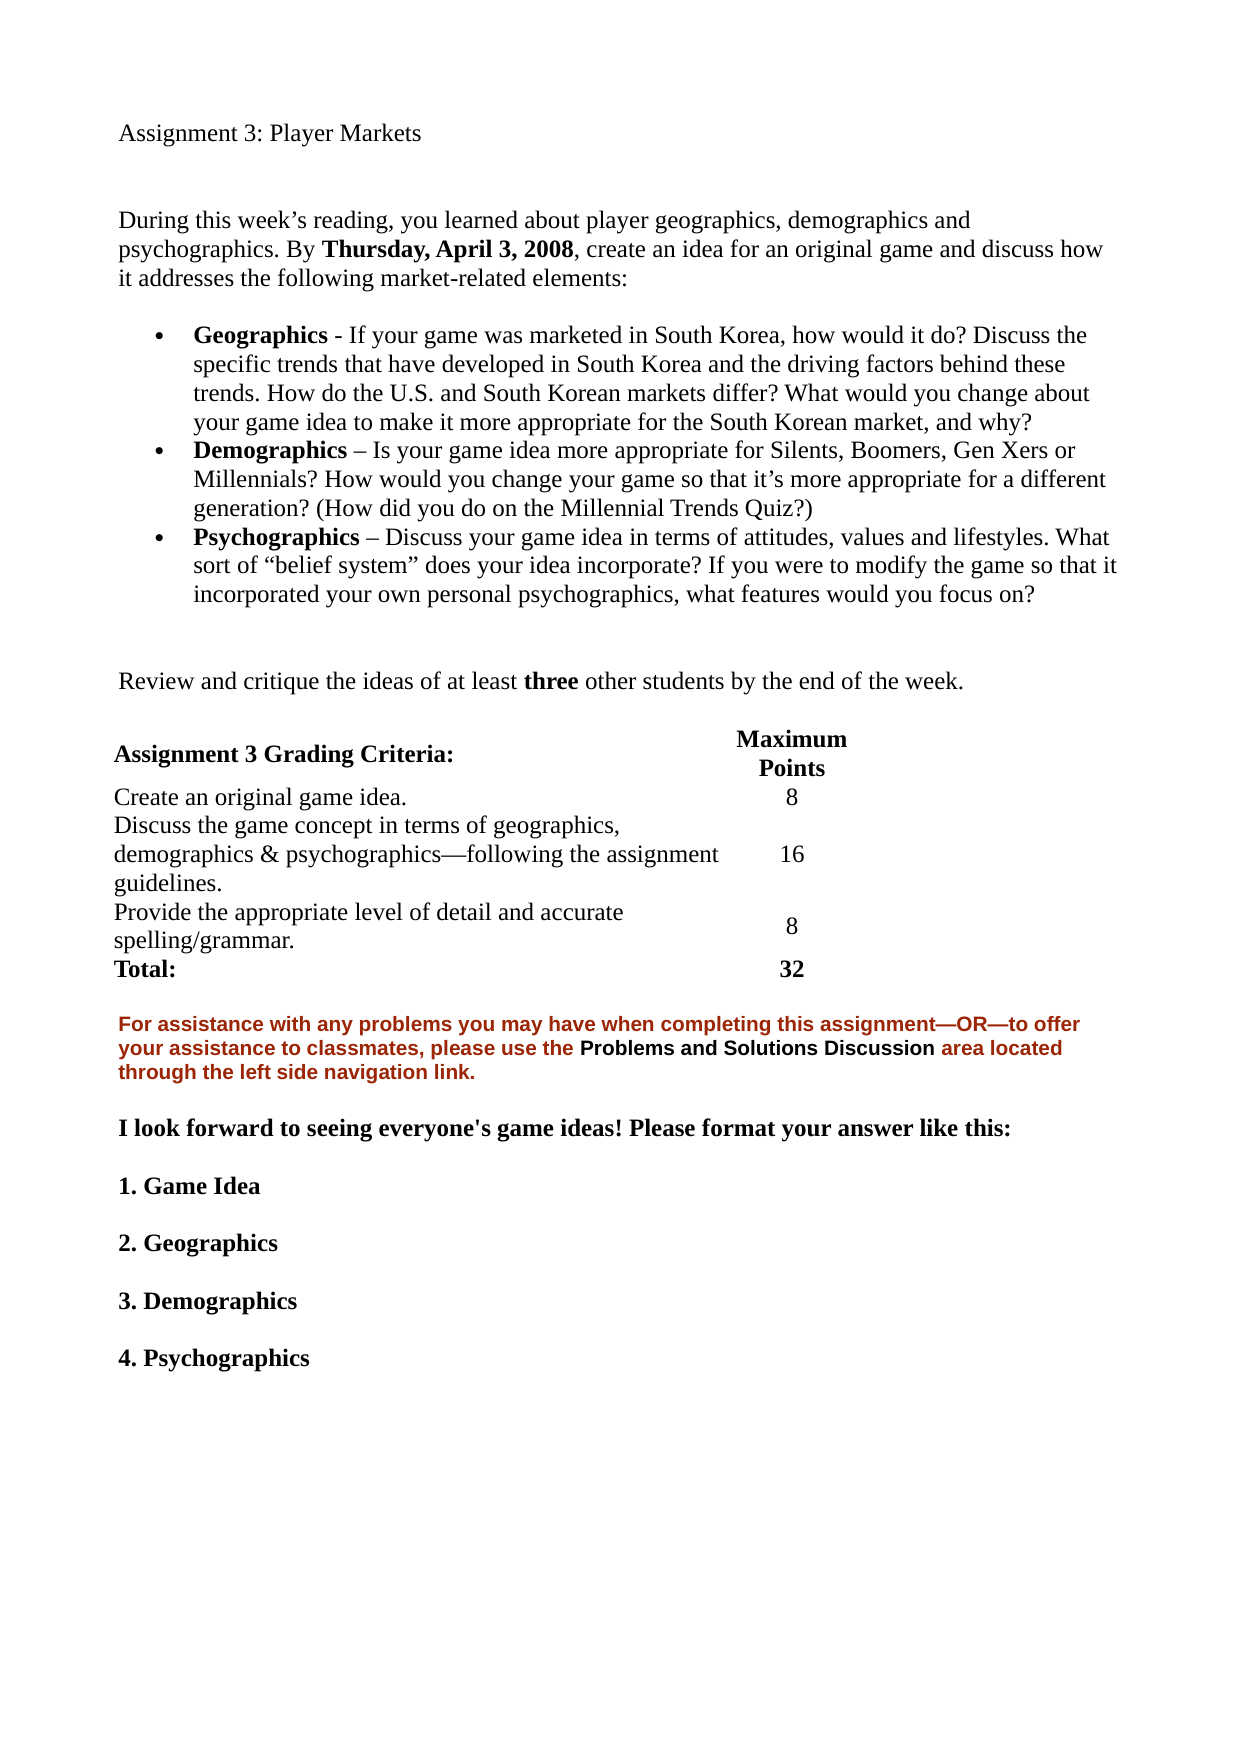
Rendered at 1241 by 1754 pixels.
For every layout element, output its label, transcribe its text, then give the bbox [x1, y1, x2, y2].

table_header Maximum Points [726, 724, 857, 782]
table_cell 8 [726, 897, 857, 954]
text During this week’s reading, you learned about player geographics, demographics and psychographics. By Thursday, April 3, 2008, create an idea for an original game and discuss how it addresses the following market-related elements: [118, 205, 1122, 291]
table_cell Discuss the game concept in terms of geographics, demographics & psychographics—following the assignment guidelines. [114, 811, 726, 897]
table_cell 8 [726, 782, 857, 811]
table_header Assignment 3 Grading Criteria: [114, 724, 726, 782]
table_cell 32 [726, 954, 857, 983]
text For assistance with any problems you may have when completing this assignment—OR—to offer your assistance to classmates, please use the Problems and Solutions Discussion area located through the left side navigation link. [118, 1012, 1122, 1084]
list Geographics - If your game was marketed in South Korea, how would it do? Discuss the specific trends that have developed in South Korea and the driving factors behind these trends. How do the U.S. and South Korean markets differ? What would you change about your game idea to make it more appropriate for the South Korean market, and why? [156, 321, 1122, 436]
table_cell 16 [726, 811, 857, 897]
table_cell Create an original game idea. [114, 782, 726, 811]
table_cell Provide the appropriate level of detail and accurate spelling/grammar. [114, 897, 726, 954]
list Psychographics – Discuss your game idea in terms of attitudes, values and lifestyles. What sort of “belief system” does your idea incorporate? If you were to modify the game so that it incorporated your own personal psychographics, what features would you focus on? [156, 522, 1122, 608]
text Review and critique the ideas of at least three other students by the end of the week. [118, 666, 1122, 695]
list Demographics – Is your game idea more appropriate for Silents, Boomers, Gen Xers or Millennials? How would you change your game so that it’s more appropriate for a different generation? (How did you do on the Millennial Trends Quiz?) [156, 436, 1122, 522]
title Assignment 3: Player Markets [118, 118, 1122, 147]
table_cell Total: [114, 954, 726, 983]
text I look forward to seeing everyone's game ideas! Please format your answer like this: 1. Game Idea 2. Geographics 3. Demographics 4. Psychographics [118, 1113, 1122, 1372]
